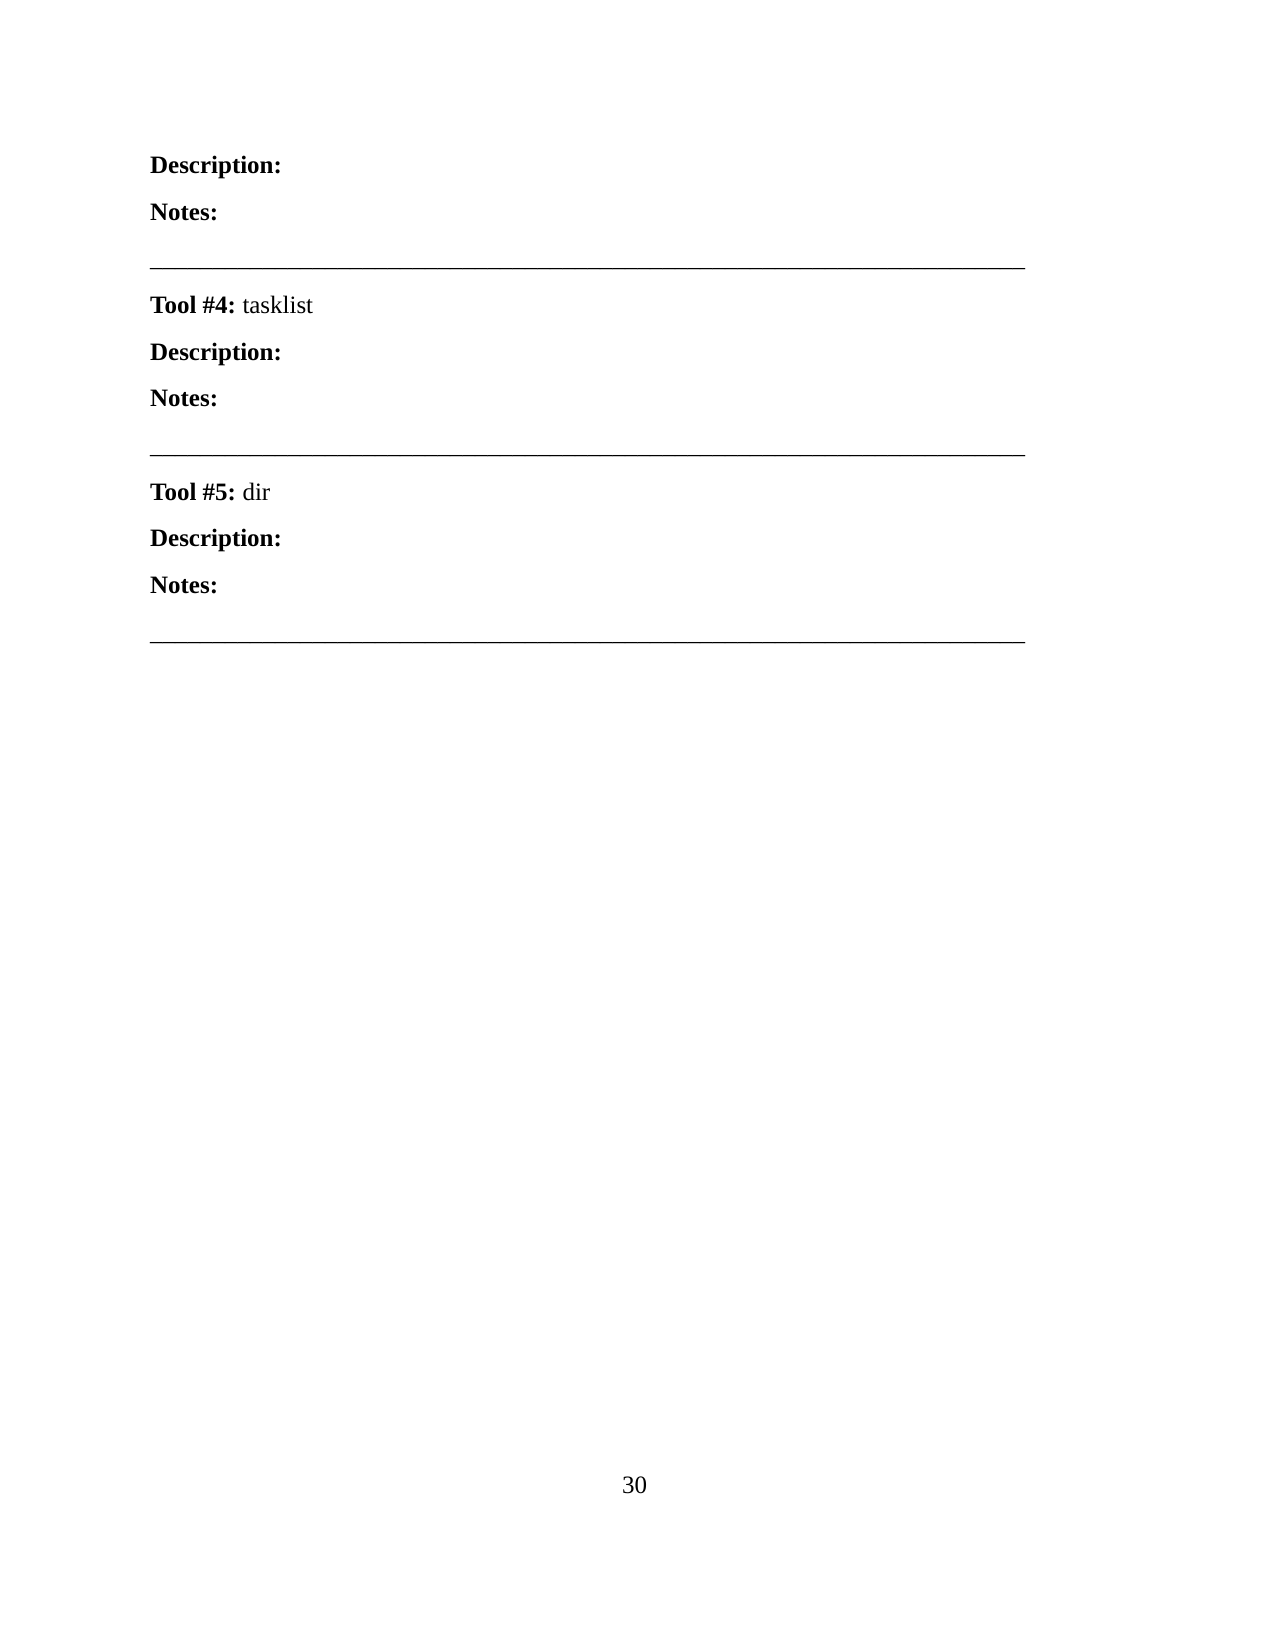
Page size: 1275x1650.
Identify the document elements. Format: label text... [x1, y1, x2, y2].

text ______________________________________________________________________ [150, 430, 1125, 459]
text Tool #5: dir [150, 477, 1125, 505]
text Description: [150, 150, 1125, 179]
text ______________________________________________________________________ [150, 243, 1125, 272]
text Notes: [150, 383, 1125, 412]
text Description: [150, 337, 1125, 365]
text Tool #4: tasklist [150, 290, 1125, 319]
text Notes: [150, 197, 1125, 225]
text ______________________________________________________________________ [150, 617, 1125, 645]
text Notes: [150, 570, 1125, 599]
text Description: [150, 523, 1125, 552]
